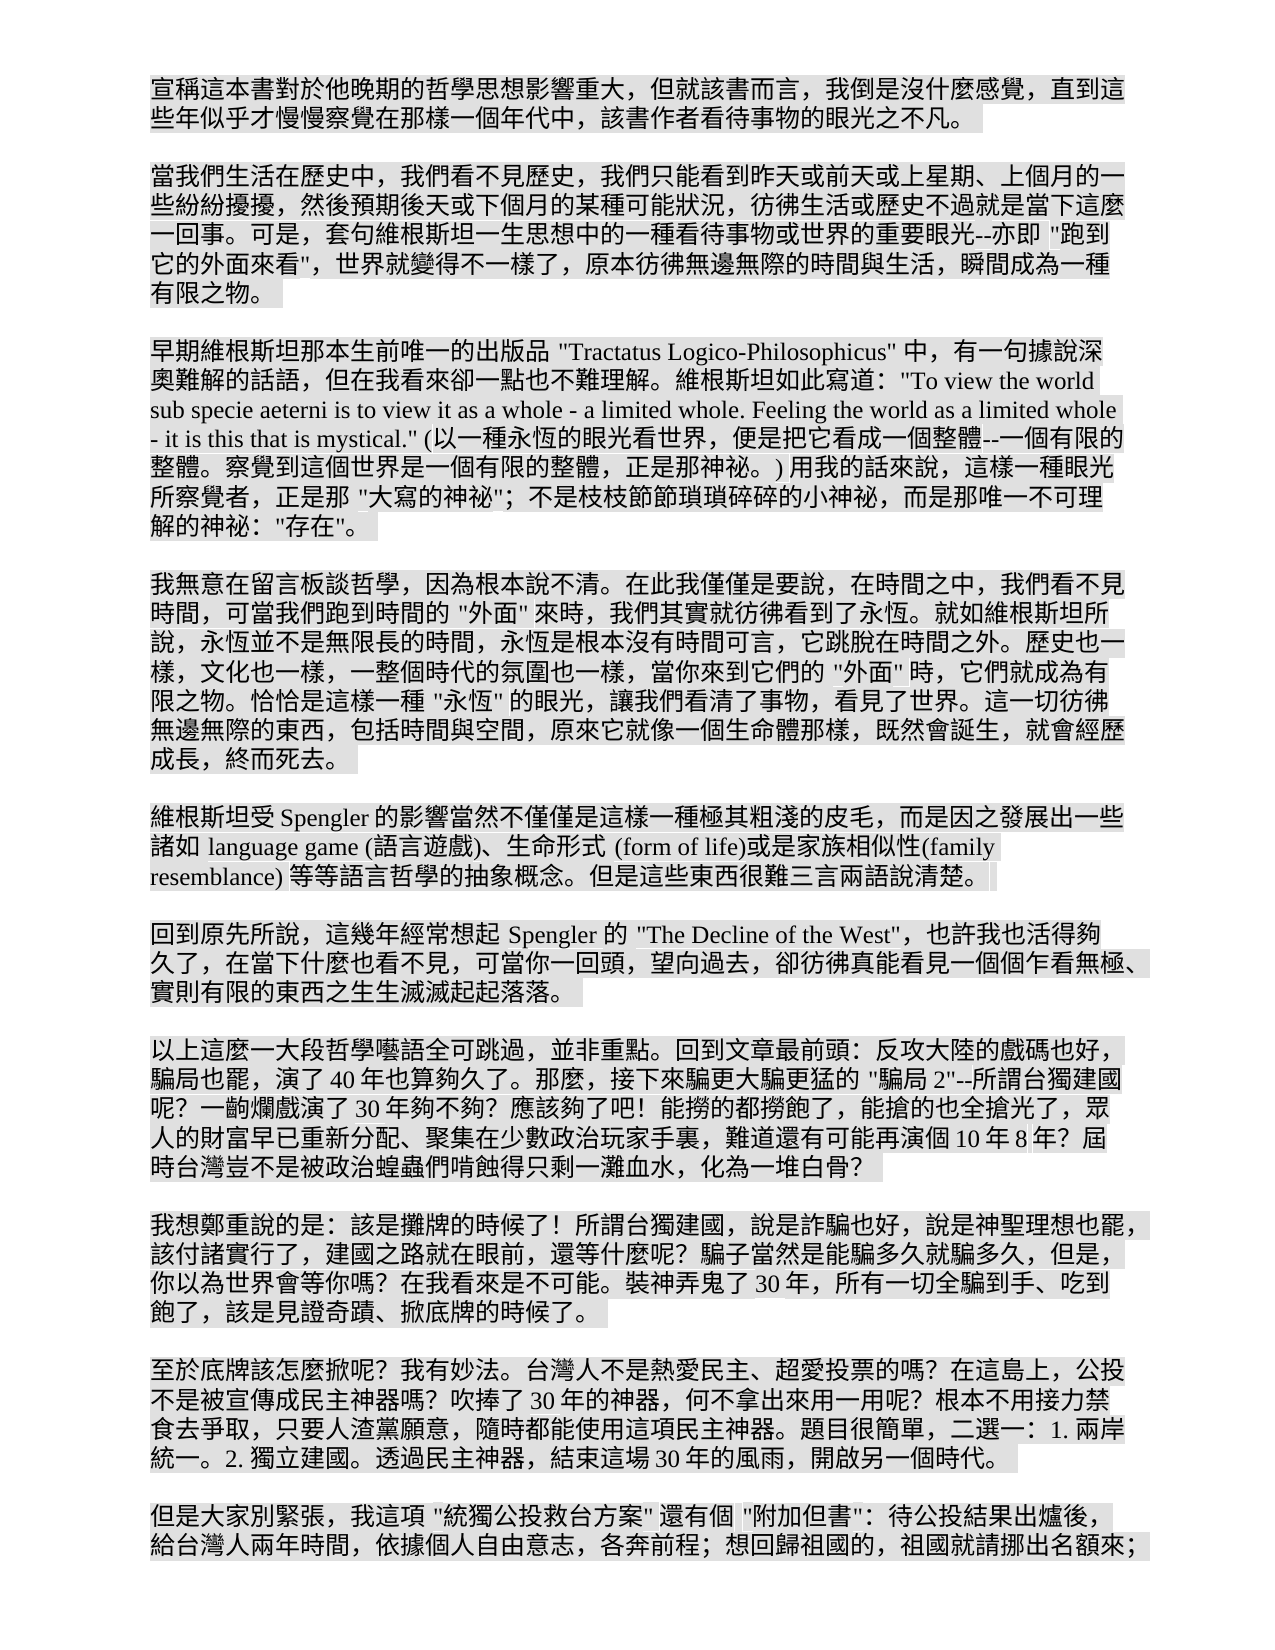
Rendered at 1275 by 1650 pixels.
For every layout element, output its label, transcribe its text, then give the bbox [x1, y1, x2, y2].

text 從蔣家的 "反攻大陸解救同胞" 到李登輝的 "國家統一綱領" 及 "三民主義統一中國"，前後歷經大約40年。這番神聖不可質疑的口號，在這40年之間，誰敢質疑誰倒楣。反攻明明無望，卻硬是被炒作成主流之聲、全民願望，誰敢質疑，誰就是漢奸，誰就是 "中共的同路人"，人人得而誅之。 沒想到，緊接著還是同樣的男主角--李登輝，大力引進本土黑道與金權勢力 (所謂黑金) 進入政治，貪污與分贓政治從此大張旗鼓，藉以收編各方勢力，並透過大小媒體的一手掌控與發動所謂 "學運"，迅速鬥垮所謂 "非主流派"，也就是統派及一大票所謂代表大陸法統的 "老賊"。從此， "外省人" 就被污名化了，反中反華的台獨勢力正式登場並越發熾烈猖狂，誰敢質疑，誰就是台奸，誰就是 "中共的同路人"，人人得而誅之。 美國當然才是這場所謂 "寧靜革命" 的無聲政變之操盤手，君不見，美國主流媒體及 "時代雜誌" 當年隨即策封、吹捧李登輝這個貪婪無度的漢奸老賊兼黑金教父為 "民主先生"，大肆歌頌之，藉以鞏固其在台地位，就如同過去那40年之間歌頌蔣介石是 "世界民主的燈塔" 一般。算起來，這段反中反華的台獨歷程至今也差不多快30年了。 不知道為什麼，這些年，我常想起一本過去我對之不太有感覺的書，也就是 Oswald Spengler 寫的 "The Decline of the West"(台譯 "西方的沒落")。我能理解為什麼維根斯坦會宣稱這本書對於他晚期的哲學思想影響重大，但就該書而言，我倒是沒什麼感覺，直到這些年似乎才慢慢察覺在那樣一個年代中，該書作者看待事物的眼光之不凡。 當我們生活在歷史中，我們看不見歷史，我們只能看到昨天或前天或上星期、上個月的一些紛紛擾擾，然後預期後天或下個月的某種可能狀況，彷彿生活或歷史不過就是當下這麼一回事。可是，套句維根斯坦一生思想中的一種看待事物或世界的重要眼光--亦即 "跑到它的外面來看"，世界就變得不一樣了，原本彷彿無邊無際的時間與生活，瞬間成為一種有限之物。 早期維根斯坦那本生前唯一的出版品 "Tractatus Logico-Philosophicus" 中，有一句據說深奧難解的話語，但在我看來卻一點也不難理解。維根斯坦如此寫道："To view the world sub specie aeterni is to view it as a whole - a limited whole. Feeling the world as a limited whole - it is this that is mystical." (以一種永恆的眼光看世界，便是把它看成一個整體--一個有限的整體。察覺到這個世界是一個有限的整體，正是那神祕。) 用我的話來說，這樣一種眼光所察覺者，正是那 "大寫的神祕"；不是枝枝節節瑣瑣碎碎的小神祕，而是那唯一不可理解的神祕："存在"。 我無意在留言板談哲學，因為根本說不清。在此我僅僅是要說，在時間之中，我們看不見時間，可當我們跑到時間的 "外面" 來時，我們其實就彷彿看到了永恆。就如維根斯坦所說，永恆並不是無限長的時間，永恆是根本沒有時間可言，它跳脫在時間之外。歷史也一樣，文化也一樣，一整個時代的氛圍也一樣，當你來到它們的 "外面" 時，它們就成為有限之物。恰恰是這樣一種 "永恆" 的眼光，讓我們看清了事物，看見了世界。這一切彷彿無邊無際的東西，包括時間與空間，原來它就像一個生命體那樣，既然會誕生，就會經歷成長，終而死去。 維根斯坦受Spengler的影響當然不僅僅是這樣一種極其粗淺的皮毛，而是因之發展出一些諸如 language game (語言遊戲)、生命形式 (form of life)或是家族相似性(family resemblance) 等等語言哲學的抽象概念。但是這些東西很難三言兩語說清楚。 回到原先所說，這幾年經常想起 Spengler 的 "The Decline of the West"，也許我也活得夠久了，在當下什麼也看不見，可當你一回頭，望向過去，卻彷彿真能看見一個個乍看無極、實則有限的東西之生生滅滅起起落落。 以上這麼一大段哲學囈語全可跳過，並非重點。回到文章最前頭：反攻大陸的戲碼也好，騙局也罷，演了40年也算夠久了。那麼，接下來騙更大騙更猛的 "騙局2"--所謂台獨建國呢？一齣爛戲演了30年夠不夠？應該夠了吧！能撈的都撈飽了，能搶的也全搶光了，眾人的財富早已重新分配、聚集在少數政治玩家手裏，難道還有可能再演個10年8年？屆時台灣豈不是被政治蝗蟲們啃蝕得只剩一灘血水，化為一堆白骨？ 我想鄭重說的是：該是攤牌的時候了！所謂台獨建國，說是詐騙也好，說是神聖理想也罷，該付諸實行了，建國之路就在眼前，還等什麼呢？騙子當然是能騙多久就騙多久，但是，你以為世界會等你嗎？在我看來是不可能。裝神弄鬼了30年，所有一切全騙到手、吃到飽了，該是見證奇蹟、掀底牌的時候了。 至於底牌該怎麼掀呢？我有妙法。台灣人不是熱愛民主、超愛投票的嗎？在這島上，公投不是被宣傳成民主神器嗎？吹捧了30年的神器，何不拿出來用一用呢？根本不用接力禁食去爭取，只要人渣黨願意，隨時都能使用這項民主神器。題目很簡單，二選一：1. 兩岸統一。2. 獨立建國。透過民主神器，結束這場30年的風雨，開啟另一個時代。 但是大家別緊張，我這項 "統獨公投救台方案" 還有個 "附加但書"：待公投結果出爐後，給台灣人兩年時間，依據個人自由意志，各奔前程；想回歸祖國的，祖國就請挪出名額來；想成為台灣國子民的，就麻煩留在原地進行建國大業；至於想淪為境外難民的，就只能各自想辦法，看是要偷渡第三國或國外依親，或是懇請美、日主子收留。待所有人各就各位後，看是要戰還是要和，要射飛彈還是要擺個哈巴狗盃統獨擂台、各派代表一決雌雄，我都沒意見，就由兩岸自行解決，徹底分出個勝負來。 這樣的安排既是公平的，也是正當的，因為民主雖是多數決，但有關多數決的處理事項從來都不包括基本人權在內，更不用說生命的存亡。不願獨者，你沒有理由強迫他為荒唐卑鄙敗德的台獨而犧生命於戰火之中。不願統者，願意犧牲生命的就請留下，為神聖理想打拼；不願犧牲者，看這地球上你還有哪可去就儘管去。 我這 "統獨公投救台方案" 完全不是搞笑，而是絕對認真。我想不出來比這更好、更公平、更能迎合各方立場與需求的救台對策，當你不可能求取各方意見之一致時，終究還是得攤牌，進而各尋出路，畢竟世界不可能永無止境地等你玩個千秋萬世。在攤牌過程中，痛苦與傷害應該盡一切力量減到最小，然後跨出那前所未有的第一步，在另一個新時代中展開新生命與新生活。 我這靈感其實其來有自。當年1895年清廷戰敗，割讓台灣給日本鬼子，馬關條約中規定，每個台灣居民有兩年的過渡期，也就是在1897年好像是五月忘了是幾號之前，可自由選擇國籍；若在兩年內仍未離開台灣者，則視為願意自動取得日本籍。一百多年前的一場戰役，尚且訂有如此自由的人道條款，當今之世，更無理由要求異議者為另一方之政治立場而一同陪葬。 我看這個綠油油的詐騙集團事到如今還在騙，實在很厭煩，亦覺可悲。因為，不管你願不願意，這場騙局終究得結束；與其被迫終結，落個措手不及與人仰馬翻，不如眾人採取主動，來個不欺不瞞的真正公投，為這段30年的紛擾歲月做個了結，並且讓各方的傷害降到最低，讓眾人各擇所愛，各尋其路，讓各方無辜者仍有人生應有的一個出路，而不是永遠困在一個彷彿被詛咒、被政治歹徒與騙子綁架的困境中，絲毫看不到希望。 陳真2017. 06. 15. ================== 陸委會：警告中共要為破壞台海和平負全責 上報 2017/06/13 針對巴拿馬與中國建交，我國13日宣布與巴拿馬斷交。陸委會副主委兼發言人邱垂正表示，堅決捍衛國家主權，中共要為破壞兩岸和平負全責，並表示「不排除檢討兩岸政策」。 邱垂正表示，中國在國際間持續擴大操作「一個中國」原則，誘迫巴拿馬與台灣斷交的作法，中華民國政府對於此予以嚴厲譴責。北京一意孤行，採取錯誤的做法，一再傷害台灣人民感情、挑起兩岸對立衝突。他強調，絕不接受，同時「警告中共方面必須為破壞台海和平穩定現狀負完全的責任。」 他說，「在這裡要警告中國大陸不要步步進逼，將兩岸關係推向危險邊緣，造成不可回復的後果。」 邱垂正進一步表示，在不影響區域和平局勢下，政府不排除檢討兩岸相關政策：「我們也不排除檢討相關政策，採取必要的因應措施，不排除任何可能性。我們要檢討的相關政策，當然是包括兩岸政策。」 至於具體的政策檢討時程，邱垂正表示，不排除任何時程的可能性，只要經過審視，認為需對外說明，會適時向社會報告。 [150, 75, 1125, 1561]
